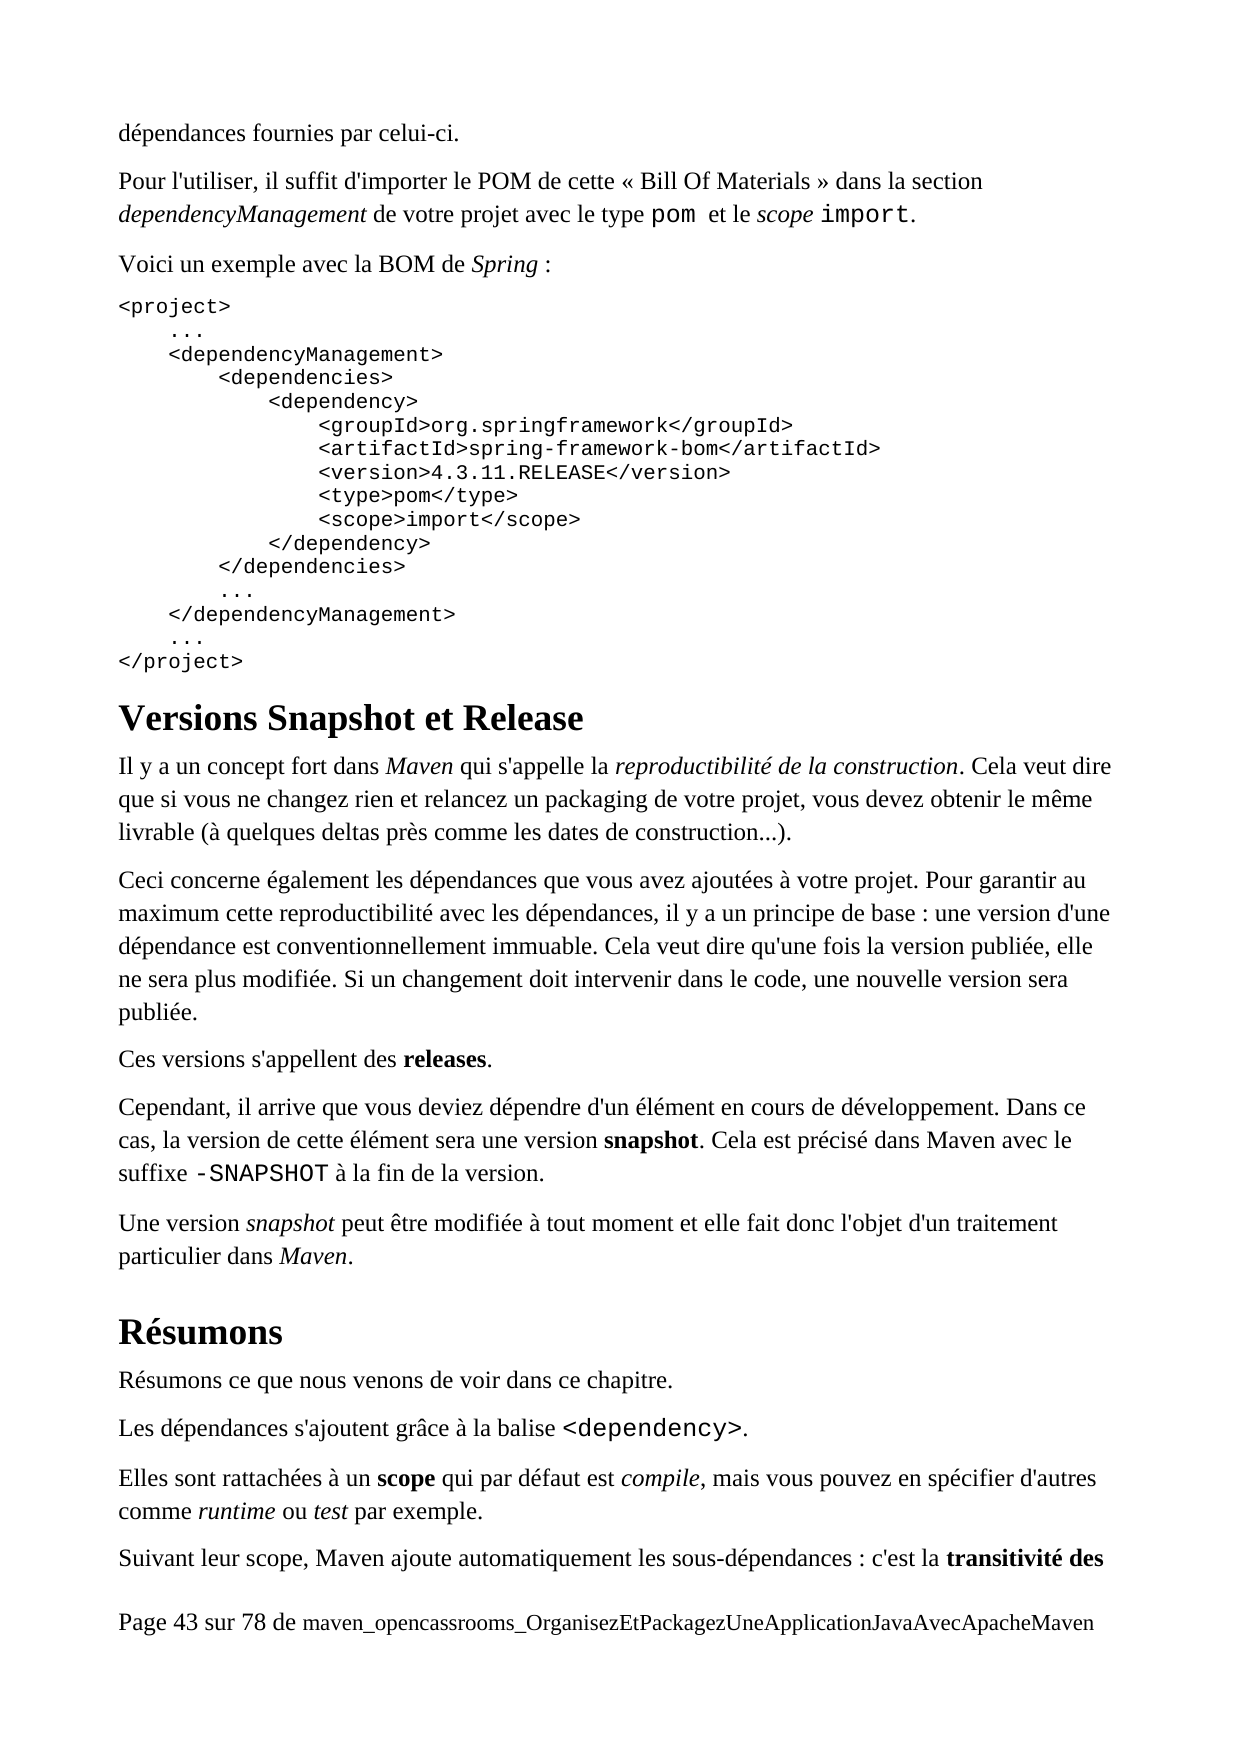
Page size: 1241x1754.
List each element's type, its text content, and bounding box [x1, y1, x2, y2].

text </dependencyManagement> [118, 604, 1122, 627]
subtitle Résumons [118, 1309, 1122, 1353]
text <scope>import</scope> [118, 509, 1122, 533]
text Il y a un concept fort dans Maven qui s'appelle la reproductibilité de la construction. Cela veut dire que si vous ne changez rien et relancez un packaging de votre projet, vous devez obtenir le même livrable (à quelques deltas près comme les dates de construction...). [118, 751, 1122, 846]
text Résumons ce que nous venons de voir dans ce chapitre. [118, 1365, 1122, 1394]
text Elles sont rattachées à un scope qui par défaut est compile, mais vous pouvez en spécifier d'autres comme runtime ou test par exemple. [118, 1463, 1122, 1524]
text <project> [118, 296, 1122, 320]
subtitle Versions Snapshot et Release [118, 696, 1122, 739]
text Voici un exemple avec la BOM de Spring : [118, 249, 1122, 277]
text Suivant leur scope, Maven ajoute automatiquement les sous-dépendances : c'est la transitivité des [118, 1543, 1122, 1572]
text <version>4.3.11.RELEASE</version> [118, 462, 1122, 486]
text <dependencyManagement> [118, 344, 1122, 367]
text <type>pom</type> [118, 486, 1122, 509]
text Une version snapshot peut être modifiée à tout moment et elle fait donc l'objet d'un traitement particulier dans Maven. [118, 1208, 1122, 1270]
text Ces versions s'appellent des releases. [118, 1044, 1122, 1073]
text <groupId>org.springframework</groupId> [118, 414, 1122, 438]
text Ceci concerne également les dépendances que vous avez ajoutées à votre projet. Pour garantir au maximum cette reproductibilité avec les dépendances, il y a un principe de base : une version d'une dépendance est conventionnellement immuable. Cela veut dire qu'une fois la version publiée, elle ne sera plus modifiée. Si un changement doit intervenir dans le code, une nouvelle version sera publiée. [118, 865, 1122, 1026]
text Cependant, il arrive que vous deviez dépendre d'un élément en cours de développement. Dans ce cas, la version de cette élément sera une version snapshot. Cela est précisé dans Maven avec le suffixe -SNAPSHOT à la fin de la version. [118, 1092, 1122, 1189]
text ... [118, 627, 1122, 651]
text </project> [118, 651, 1122, 675]
text </dependency> [118, 533, 1122, 556]
text <dependencies> [118, 367, 1122, 391]
text <artifactId>spring-framework-bom</artifactId> [118, 438, 1122, 462]
text </dependencies> [118, 556, 1122, 580]
text ... [118, 320, 1122, 344]
text Pour l'utiliser, il suffit d'importer le POM de cette « Bill Of Materials » dans la section dependencyManagement de votre projet avec le type pom et le scope import. [118, 166, 1122, 229]
text dépendances fournies par celui-ci. [118, 118, 1122, 147]
text ... [118, 580, 1122, 604]
text <dependency> [118, 391, 1122, 414]
text Les dépendances s'ajoutent grâce à la balise <dependency>. [118, 1413, 1122, 1444]
